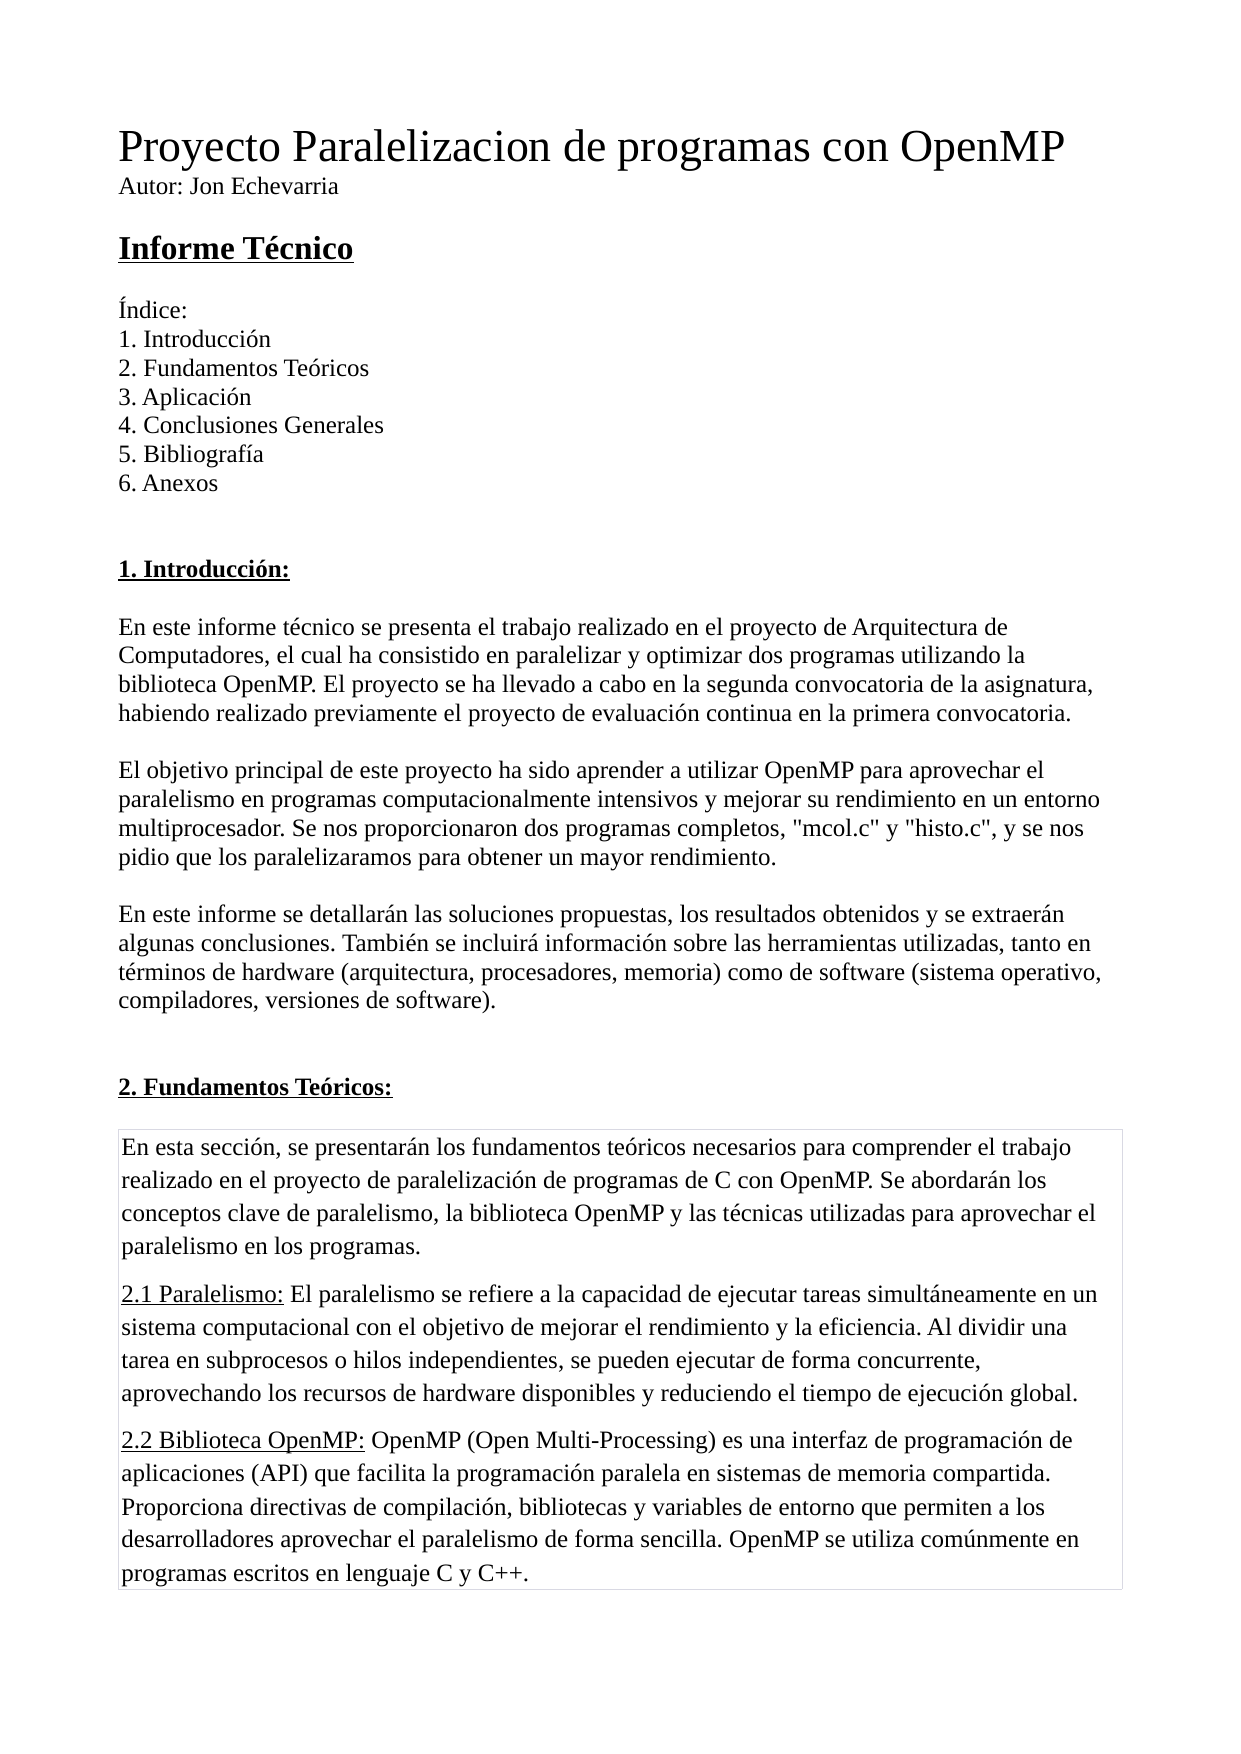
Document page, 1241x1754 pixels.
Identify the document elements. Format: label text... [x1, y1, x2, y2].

text 6. Anexos [118, 468, 1122, 497]
text En este informe técnico se presenta el trabajo realizado en el proyecto de Arquitectura de Computadores, el cual ha consistido en paralelizar y optimizar dos programas utilizando la biblioteca OpenMP. El proyecto se ha llevado a cabo en la segunda convocatoria de la asignatura, habiendo realizado previamente el proyecto de evaluación continua en la primera convocatoria. [118, 612, 1122, 727]
text El objetivo principal de este proyecto ha sido aprender a utilizar OpenMP para aprovechar el paralelismo en programas computacionalmente intensivos y mejorar su rendimiento en un entorno multiprocesador. Se nos proporcionaron dos programas completos, "mcol.c" y "histo.c", y se nos pidio que los paralelizaramos para obtener un mayor rendimiento. [118, 755, 1122, 870]
text 1. Introducción: [118, 554, 1122, 583]
text Autor: Jon Echevarria [118, 171, 1122, 199]
text 4. Conclusiones Generales [118, 410, 1122, 439]
text Proyecto Paralelizacion de programas con OpenMP [118, 118, 1122, 171]
text 2.2 Biblioteca OpenMP: OpenMP (Open Multi-Processing) es una interfaz de programación de aplicaciones (API) que facilita la programación paralela en sistemas de memoria compartida. Proporciona directivas de compilación, bibliotecas y variables de entorno que permiten a los desarrolladores aprovechar el paralelismo de forma sencilla. OpenMP se utiliza comúnmente en programas escritos en lenguaje C y C++. [119, 1422, 1122, 1589]
text Índice: [118, 295, 1122, 324]
text Informe Técnico [118, 228, 1122, 267]
text 2.1 Paralelismo: El paralelismo se refiere a la capacidad de ejecutar tareas simultáneamente en un sistema computacional con el objetivo de mejorar el rendimiento y la eficiencia. Al dividir una tarea en subprocesos o hilos independientes, se pueden ejecutar de forma concurrente, aprovechando los recursos de hardware disponibles y reduciendo el tiempo de ejecución global. [119, 1276, 1122, 1407]
text 2. Fundamentos Teóricos [118, 353, 1122, 382]
text 2. Fundamentos Teóricos: [118, 1072, 1122, 1100]
text En esta sección, se presentarán los fundamentos teóricos necesarios para comprender el trabajo realizado en el proyecto de paralelización de programas de C con OpenMP. Se abordarán los conceptos clave de paralelismo, la biblioteca OpenMP y las técnicas utilizadas para aprovechar el paralelismo en los programas. [119, 1130, 1122, 1260]
text 3. Aplicación [118, 382, 1122, 410]
text 1. Introducción [118, 324, 1122, 353]
text 5. Bibliografía [118, 439, 1122, 468]
text En este informe se detallarán las soluciones propuestas, los resultados obtenidos y se extraerán algunas conclusiones. También se incluirá información sobre las herramientas utilizadas, tanto en términos de hardware (arquitectura, procesadores, memoria) como de software (sistema operativo, compiladores, versiones de software). [118, 899, 1122, 1014]
